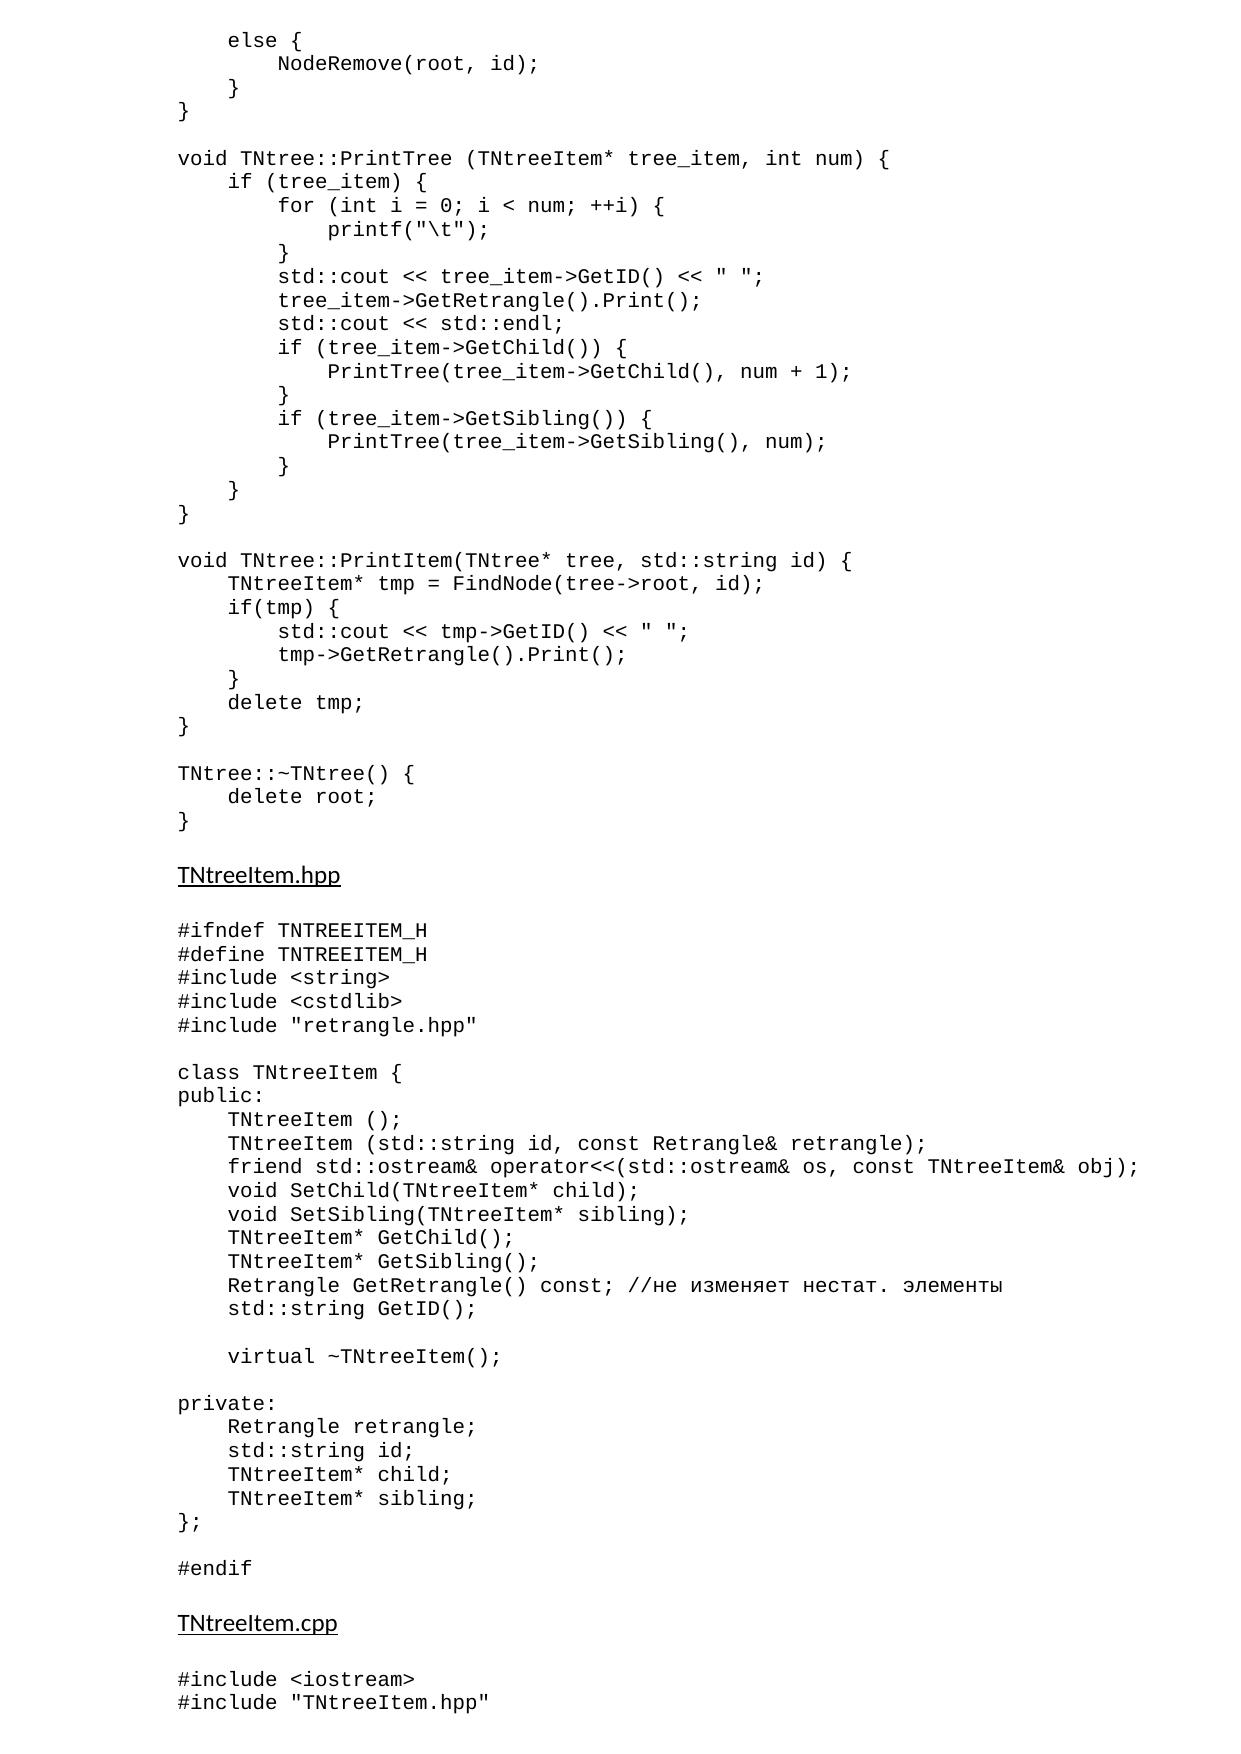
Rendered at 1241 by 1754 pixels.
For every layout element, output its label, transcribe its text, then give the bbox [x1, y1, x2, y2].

text TNtreeItem* tmp = FindNode(tree->root, id); [177, 573, 1152, 597]
text delete tmp; [177, 692, 1152, 715]
text #include <cstdlib> [177, 991, 1152, 1014]
text }; [177, 1511, 1152, 1535]
text tree_item->GetRetrangle().Print(); [177, 290, 1152, 313]
text if (tree_item) { [177, 171, 1152, 195]
text } [177, 502, 1152, 526]
text public: [177, 1086, 1152, 1109]
text #endif [177, 1558, 1152, 1582]
text Retrangle retrangle; [177, 1417, 1152, 1440]
text Retrangle GetRetrangle() const; //не изменяет нестат. элементы [177, 1275, 1152, 1298]
text std::string id; [177, 1440, 1152, 1464]
text std::cout << tmp->GetID() << " "; [177, 621, 1152, 644]
text } [177, 455, 1152, 479]
text } [177, 479, 1152, 502]
text void SetSibling(TNtreeItem* sibling); [177, 1204, 1152, 1227]
text std::cout << tree_item->GetID() << " "; [177, 266, 1152, 290]
text delete root; [177, 786, 1152, 810]
text if (tree_item->GetSibling()) { [177, 408, 1152, 432]
text void TNtree::PrintItem(TNtree* tree, std::string id) { [177, 550, 1152, 573]
text PrintTree(tree_item->GetSibling(), num); [177, 432, 1152, 455]
text } [177, 668, 1152, 692]
text TNtreeItem* sibling; [177, 1487, 1152, 1511]
text } [177, 101, 1152, 124]
text NodeRemove(root, id); [177, 53, 1152, 77]
text for (int i = 0; i < num; ++i) { [177, 195, 1152, 219]
text #include "TNtreeItem.hpp" [177, 1692, 1152, 1716]
text else { [177, 29, 1152, 53]
text TNtreeItem (); [177, 1109, 1152, 1133]
text friend std::ostream& operator<<(std::ostream& os, const TNtreeItem& obj); [177, 1156, 1152, 1180]
text } [177, 77, 1152, 101]
text } [177, 715, 1152, 739]
text virtual ~TNtreeItem(); [177, 1346, 1152, 1369]
text printf("\t"); [177, 219, 1152, 242]
text TNtree::~TNtree() { [177, 763, 1152, 786]
text TNtreeItem.cpp [177, 1607, 1152, 1638]
text TNtreeItem* GetSibling(); [177, 1251, 1152, 1275]
text if (tree_item->GetChild()) { [177, 337, 1152, 361]
text TNtreeItem* GetChild(); [177, 1227, 1152, 1251]
text } [177, 242, 1152, 266]
text #include <string> [177, 967, 1152, 991]
text tmp->GetRetrangle().Print(); [177, 644, 1152, 668]
text class TNtreeItem { [177, 1062, 1152, 1086]
text #ifndef TNTREEITEM_H [177, 920, 1152, 944]
text private: [177, 1393, 1152, 1417]
text #include "retrangle.hpp" [177, 1014, 1152, 1038]
text TNtreeItem* child; [177, 1464, 1152, 1487]
text TNtreeItem.hpp [177, 859, 1152, 889]
text std::string GetID(); [177, 1298, 1152, 1322]
text std::cout << std::endl; [177, 313, 1152, 337]
text void SetChild(TNtreeItem* child); [177, 1180, 1152, 1204]
text PrintTree(tree_item->GetChild(), num + 1); [177, 361, 1152, 384]
text if(tmp) { [177, 597, 1152, 621]
text } [177, 384, 1152, 408]
text void TNtree::PrintTree (TNtreeItem* tree_item, int num) { [177, 148, 1152, 171]
text #include <iostream> [177, 1668, 1152, 1692]
text #define TNTREEITEM_H [177, 944, 1152, 967]
text } [177, 810, 1152, 833]
text TNtreeItem (std::string id, const Retrangle& retrangle); [177, 1133, 1152, 1156]
